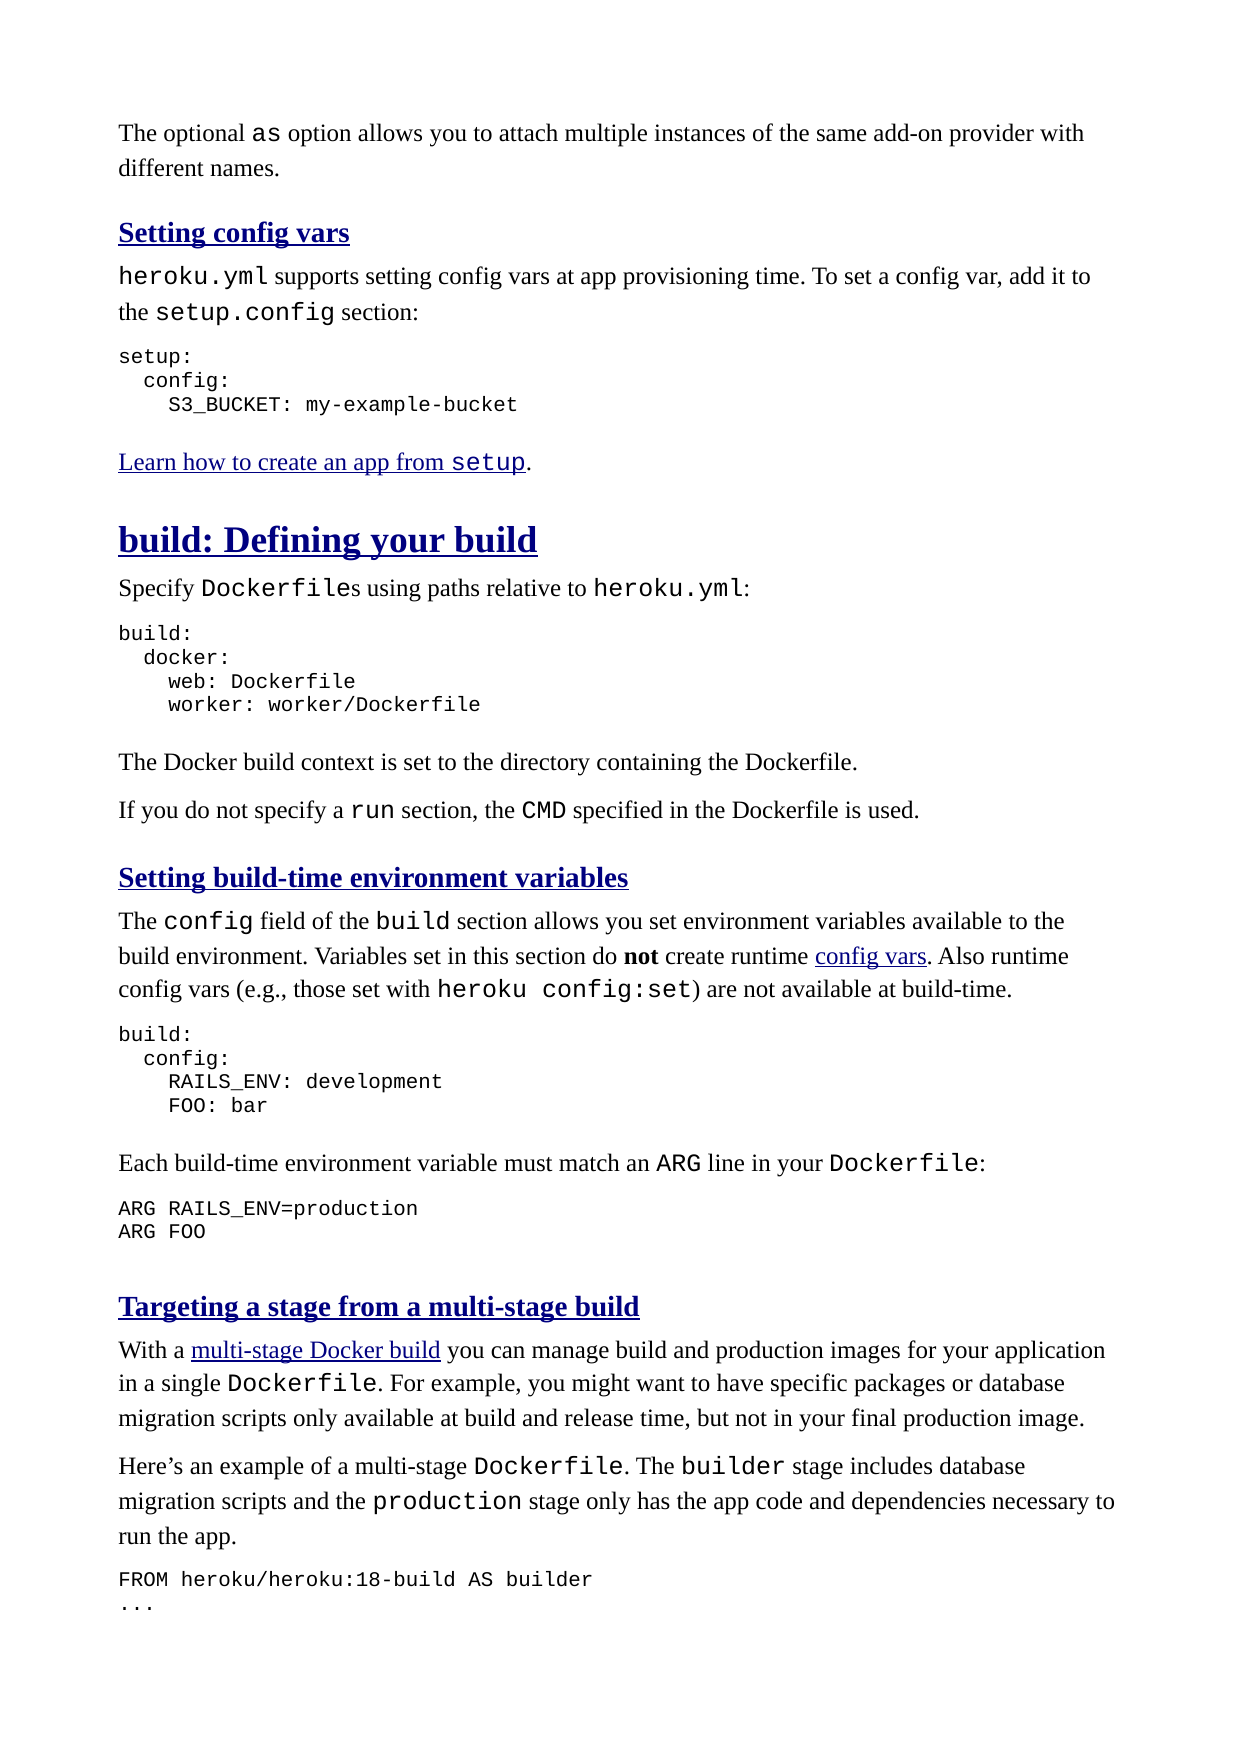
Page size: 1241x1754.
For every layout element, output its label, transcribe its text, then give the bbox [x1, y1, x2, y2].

text web: Dockerfile [118, 671, 1122, 694]
subtitle build: Defining your build [118, 518, 1122, 561]
text FOO: bar [118, 1095, 1122, 1118]
text The config field of the build section allows you set environment variables available to the build environment. Variables set in this section do not create runtime config vars. Also runtime config vars (e.g., those set with heroku config:set) are not available at build-time. [118, 906, 1122, 1005]
text The Docker build context is set to the directory containing the Dockerfile. [118, 747, 1122, 776]
text build: [118, 623, 1122, 647]
text worker: worker/Dockerfile [118, 694, 1122, 718]
text RAILS_ENV: development [118, 1071, 1122, 1095]
text config: [118, 1047, 1122, 1071]
text S3_BUCKET: my-example-bucket [118, 394, 1122, 417]
text Each build-time environment variable must match an ARG line in your Dockerfile: [118, 1148, 1122, 1179]
subtitle Setting config vars [118, 215, 1122, 249]
subtitle Setting build-time environment variables [118, 860, 1122, 893]
text docker: [118, 647, 1122, 671]
text ARG FOO [118, 1222, 1122, 1245]
subtitle Targeting a stage from a multi-stage build [118, 1289, 1122, 1323]
text With a multi-stage Docker build you can manage build and production images for your application in a single Dockerfile. For example, you might want to have specific packages or database migration scripts only available at build and release time, but not in your final production image. [118, 1335, 1122, 1432]
text heroku.yml supports setting config vars at app provisioning time. To set a config var, add it to the setup.config section: [118, 261, 1122, 327]
text Specify Dockerfiles using paths relative to heroku.yml: [118, 573, 1122, 604]
text If you do not specify a run section, the CMD specified in the Dockerfile is used. [118, 795, 1122, 826]
text The optional as option allows you to attach multiple instances of the same add-on provider with different names. [118, 118, 1122, 182]
text setup: [118, 347, 1122, 370]
text ARG RAILS_ENV=production [118, 1198, 1122, 1222]
text build: [118, 1024, 1122, 1047]
text Learn how to create an app from setup. [118, 447, 1122, 478]
text ... [118, 1592, 1122, 1616]
text Here’s an example of a multi-stage Dockerfile. The builder stage includes database migration scripts and the production stage only has the app code and dependencies necessary to run the app. [118, 1451, 1122, 1550]
text config: [118, 370, 1122, 394]
text FROM heroku/heroku:18-build AS builder [118, 1569, 1122, 1592]
